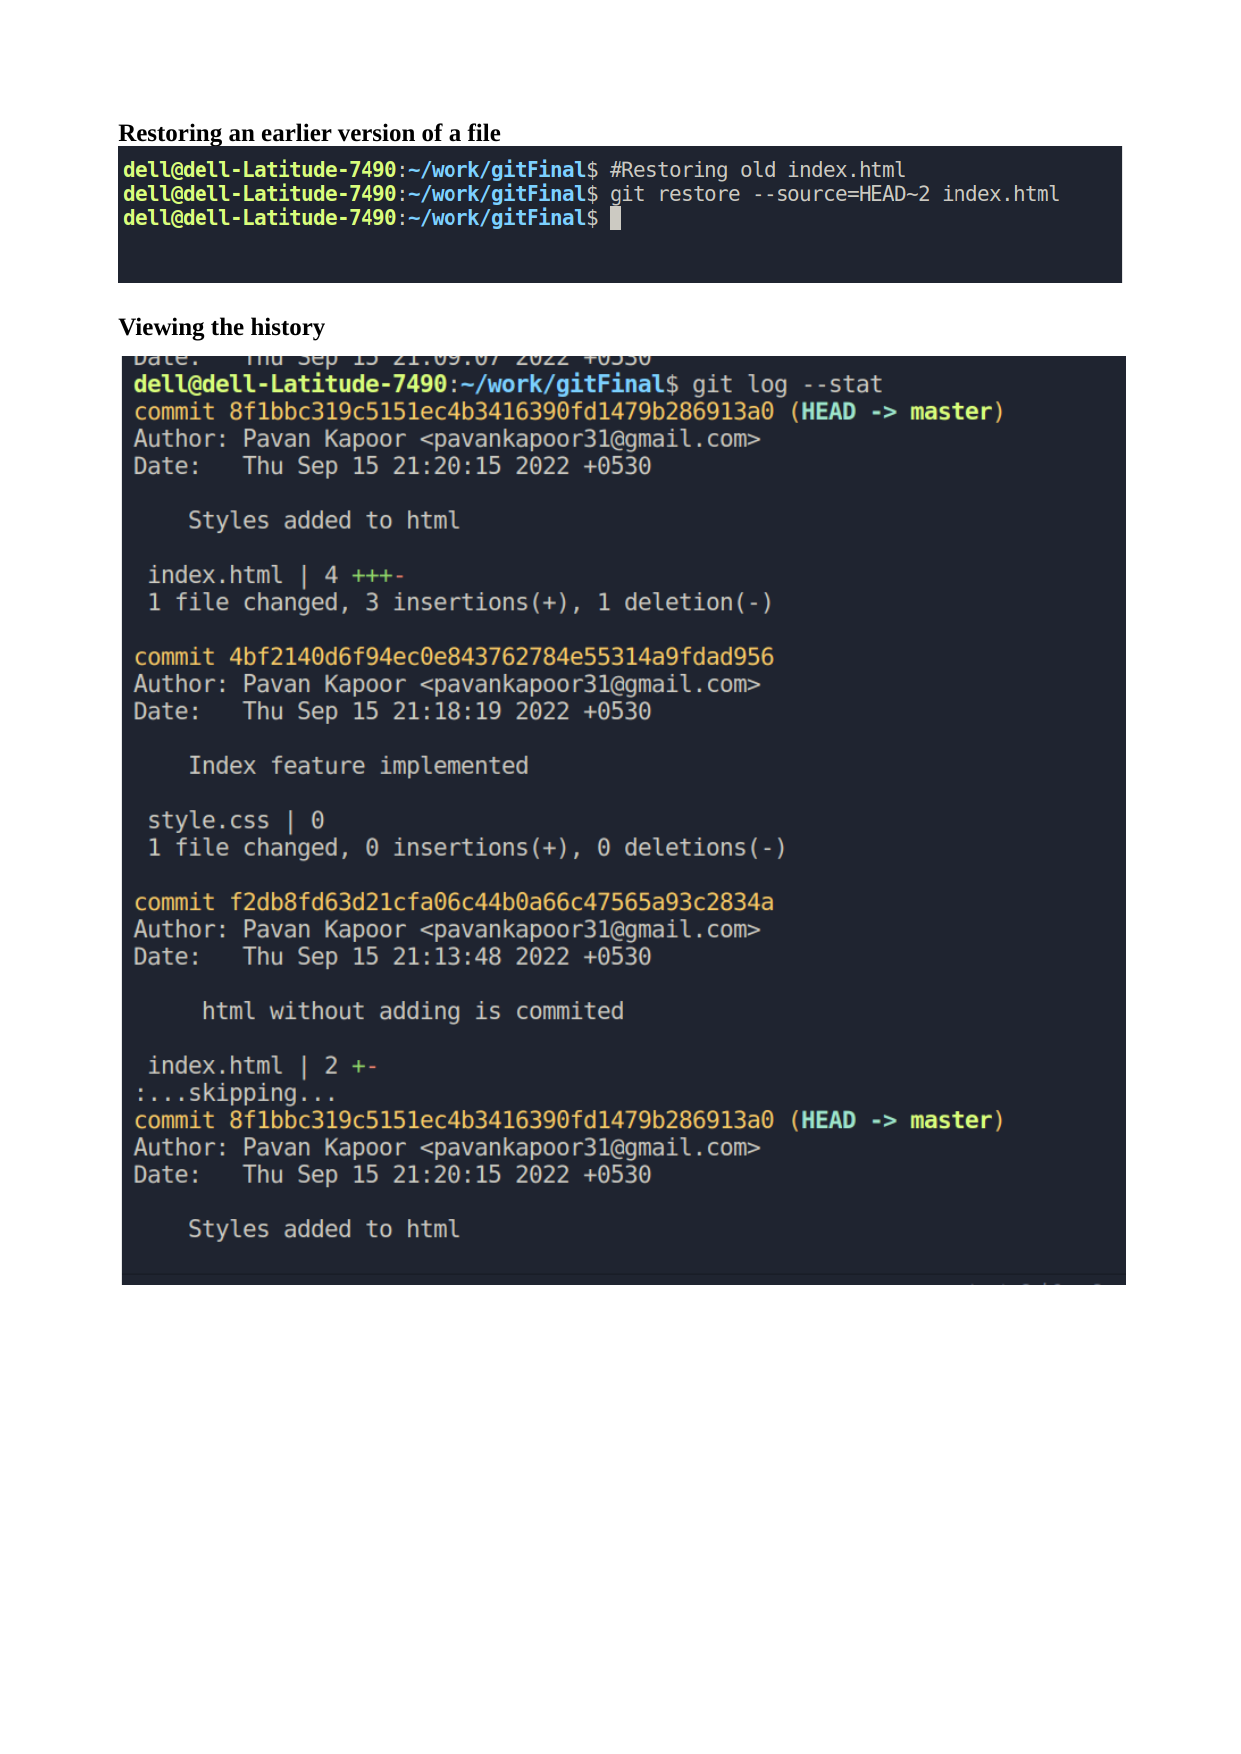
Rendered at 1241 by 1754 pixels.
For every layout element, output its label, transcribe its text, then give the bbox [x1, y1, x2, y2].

picture [118, 146, 1123, 283]
text Viewing the history [118, 312, 1122, 341]
text Restoring an earlier version of a file [118, 118, 1122, 146]
picture [121, 356, 1126, 1285]
